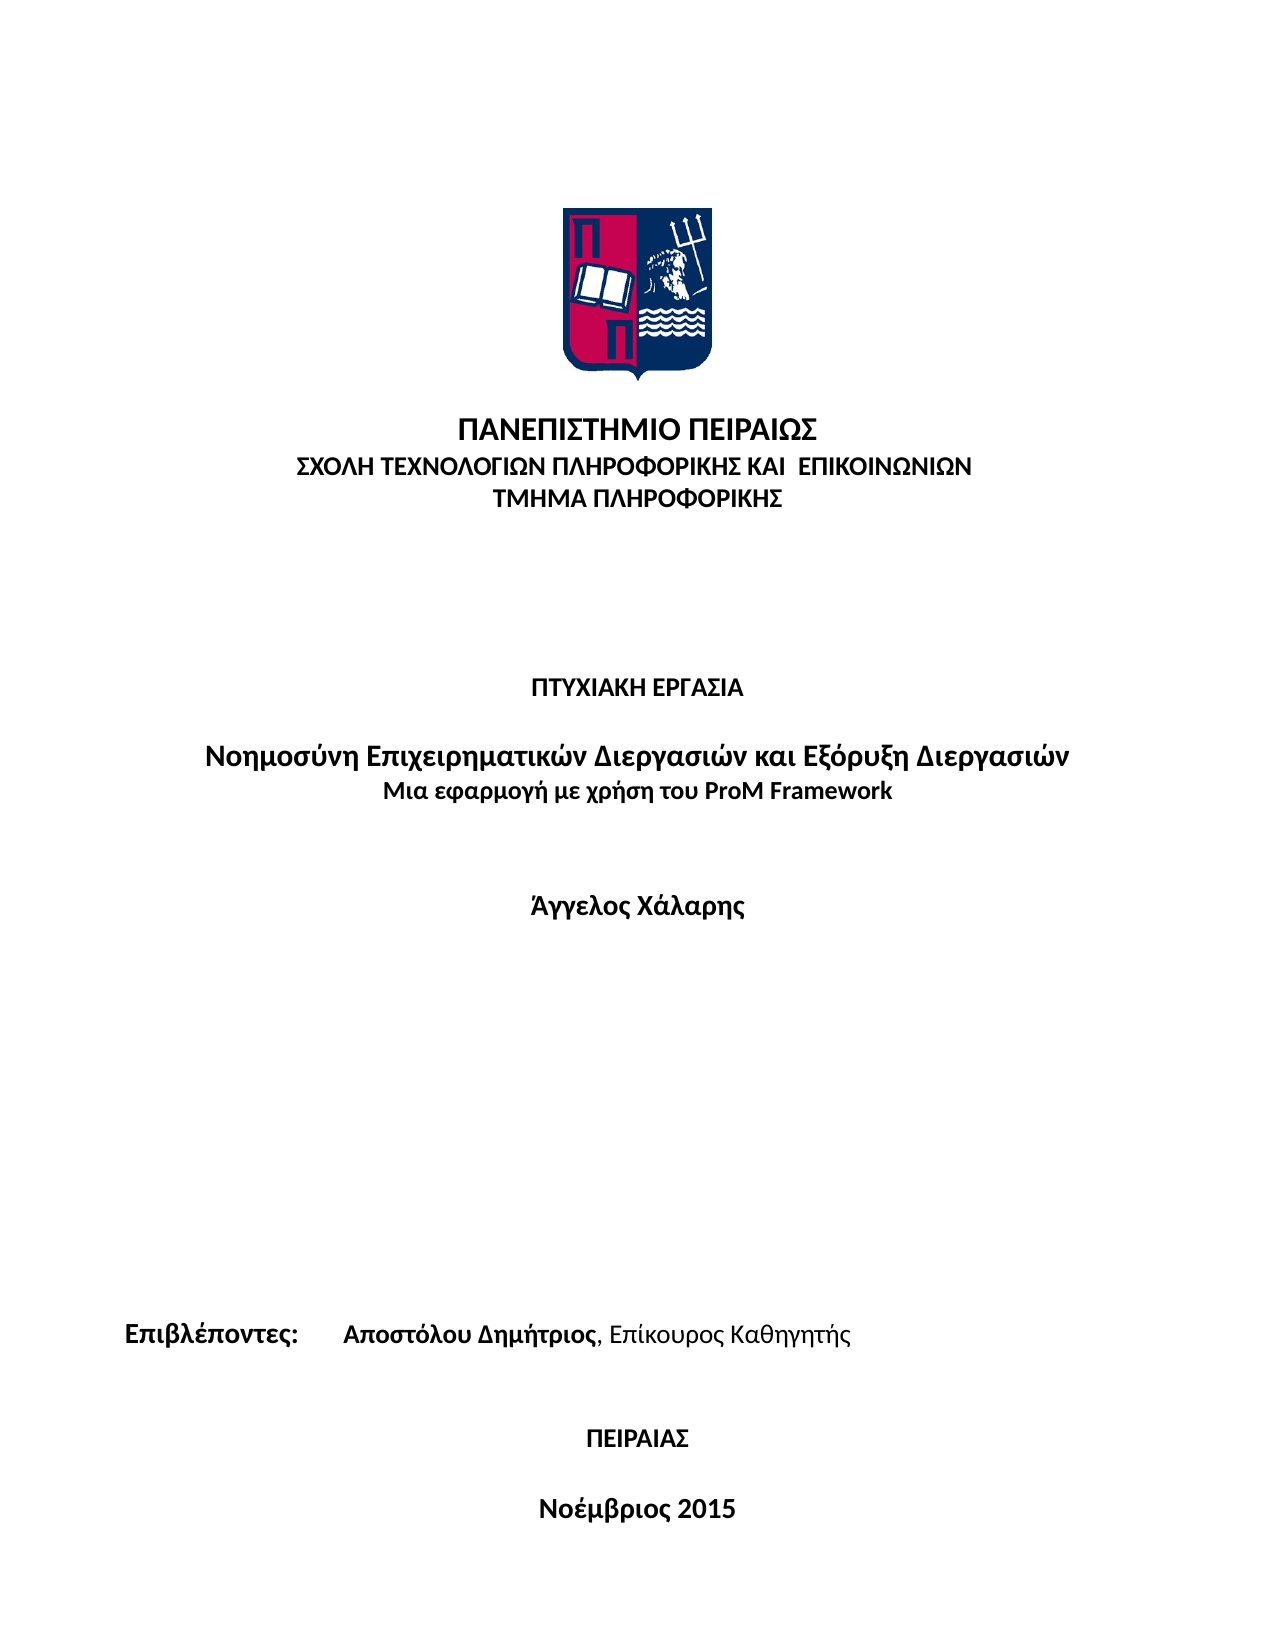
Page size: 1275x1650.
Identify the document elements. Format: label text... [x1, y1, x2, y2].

text ΣΧΟΛΗ ΤΕΧΝΟΛΟΓΙΩΝ ΠΛΗΡΟΦΟΡΙΚΗΣ ΚΑΙ ΕΠΙΚΟΙΝΩΝΙΩΝ [118, 449, 1157, 482]
text Νοημοσύνη Επιχειρηματικών Διεργασιών και Εξόρυξη Διεργασιών [118, 736, 1157, 774]
text Μια εφαρμογή με χρήση του ProM Framework [118, 774, 1157, 806]
text Άγγελος Χάλαρης [118, 887, 1157, 923]
text ΠΤΥΧΙΑΚΗ ΕΡΓΑΣΙΑ [118, 670, 1157, 703]
text ΠΑΝΕΠΙΣΤΗΜΙΟ ΠΕΙΡΑΙΩΣ [118, 408, 1157, 449]
text ΤΜΗΜΑ ΠΛΗΡΟΦΟΡΙΚΗΣ [118, 482, 1157, 515]
text ΠΕΙΡΑΙΑΣ [118, 1422, 1157, 1455]
text Επιβλέποντες: Αποστόλου Δημήτριος, Επίκουρος Καθηγητής [118, 1315, 1157, 1350]
picture [548, 204, 727, 382]
text Νοέμβριος 2015 [118, 1490, 1157, 1526]
